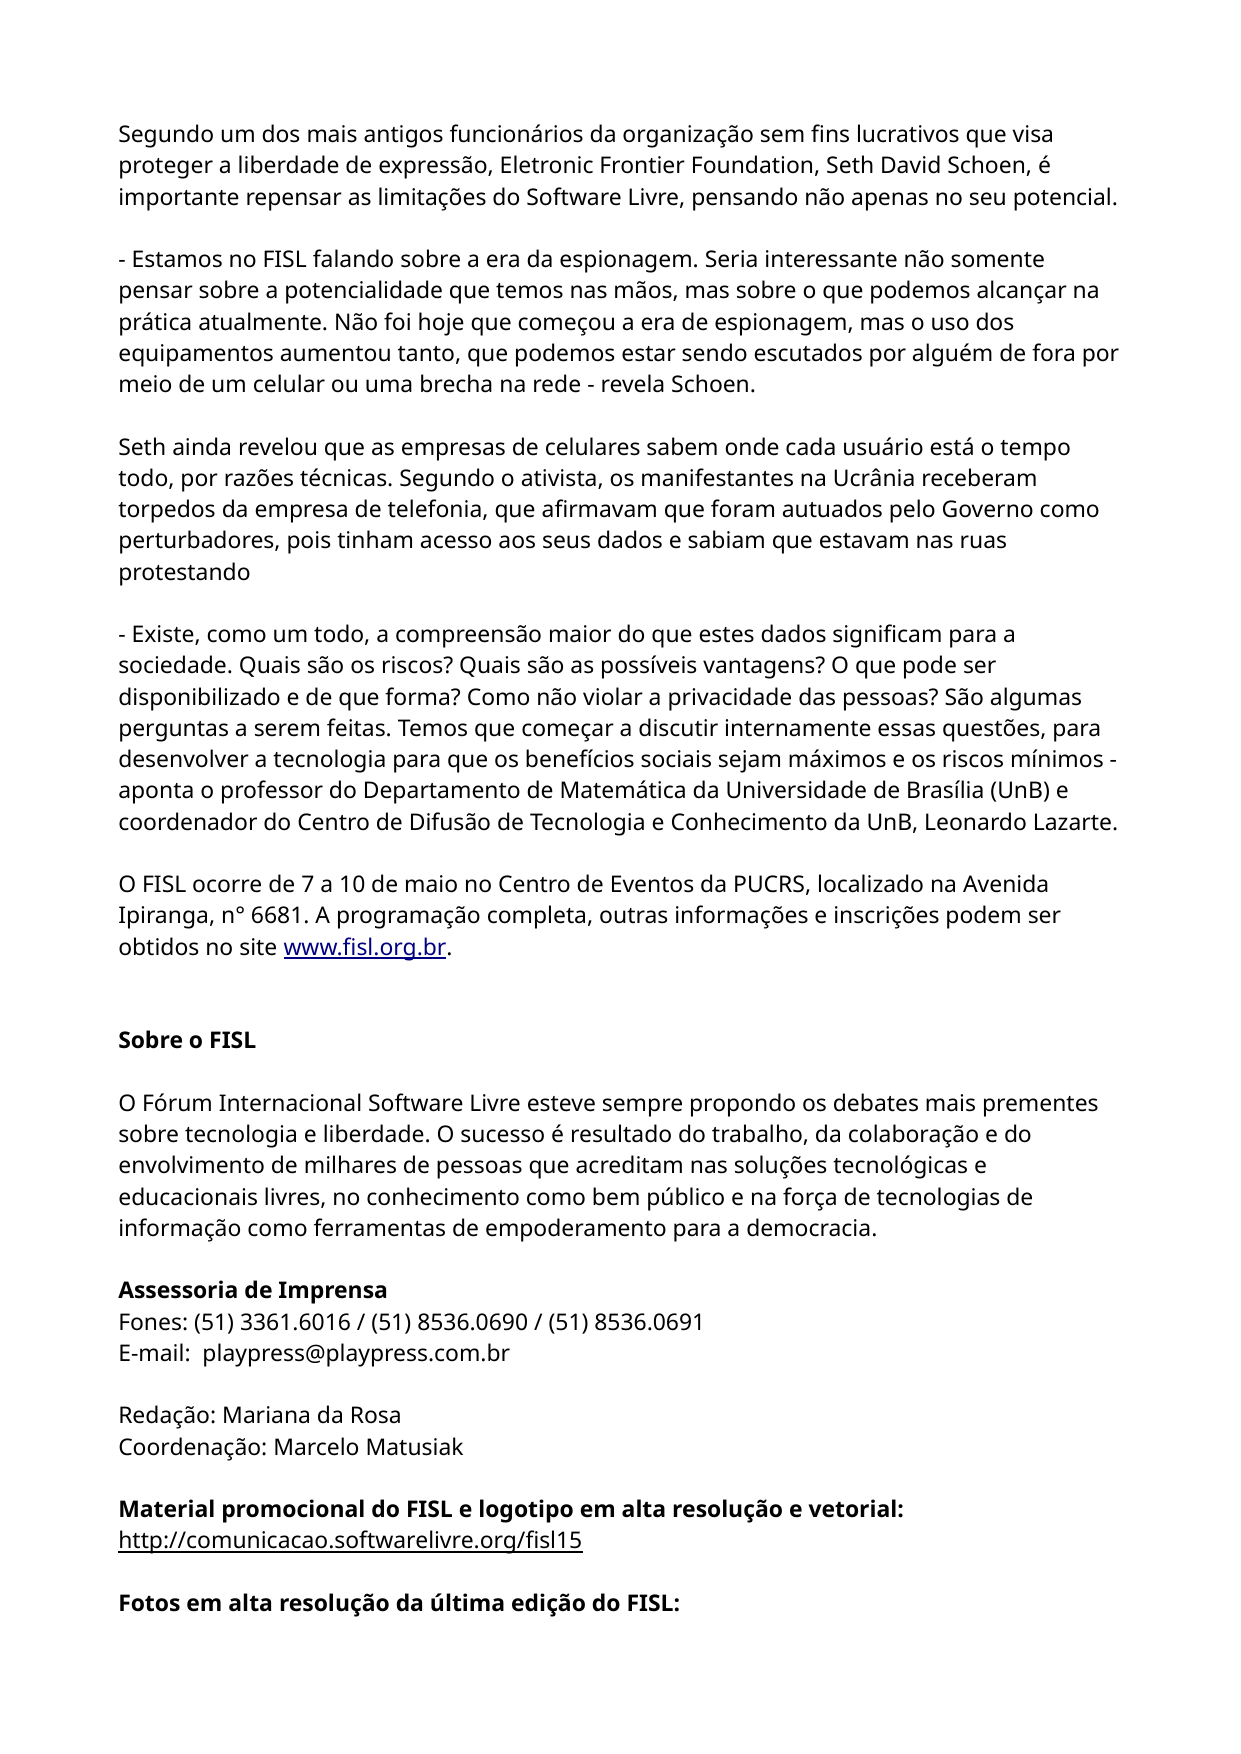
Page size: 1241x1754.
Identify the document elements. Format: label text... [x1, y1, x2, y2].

text E-mail: playpress@playpress.com.br [118, 1337, 1122, 1368]
text Redação: Mariana da Rosa [118, 1399, 1122, 1431]
text O FISL ocorre de 7 a 10 de maio no Centro de Eventos da PUCRS, localizado na Avenida Ipiranga, n° 6681. A programação completa, outras informações e inscrições podem ser obtidos no site www.fisl.org.br. [118, 868, 1122, 962]
text Material promocional do FISL e logotipo em alta resolução e vetorial: [118, 1493, 1122, 1524]
text Seth ainda revelou que as empresas de celulares sabem onde cada usuário está o tempo todo, por razões técnicas. Segundo o ativista, os manifestantes na Ucrânia receberam torpedos da empresa de telefonia, que afirmavam que foram autuados pelo Governo como perturbadores, pois tinham acesso aos seus dados e sabiam que estavam nas ruas protestando [118, 431, 1122, 587]
text - Existe, como um todo, a compreensão maior do que estes dados significam para a sociedade. Quais são os riscos? Quais são as possíveis vantagens? O que pode ser disponibilizado e de que forma? Como não violar a privacidade das pessoas? São algumas perguntas a serem feitas. Temos que começar a discutir internamente essas questões, para desenvolver a tecnologia para que os benefícios sociais sejam máximos e os riscos mínimos - aponta o professor do Departamento de Matemática da Universidade de Brasília (UnB) e coordenador do Centro de Difusão de Tecnologia e Conhecimento da UnB, Leonardo Lazarte. [118, 618, 1122, 837]
text Fotos em alta resolução da última edição do FISL: [118, 1587, 1122, 1618]
text http://comunicacao.softwarelivre.org/fisl15 [118, 1524, 1122, 1556]
text O Fórum Internacional Software Livre esteve sempre propondo os debates mais prementes sobre tecnologia e liberdade. O sucesso é resultado do trabalho, da colaboração e do envolvimento de milhares de pessoas que acreditam nas soluções tecnológicas e educacionais livres, no conhecimento como bem público e na força de tecnologias de informação como ferramentas de empoderamento para a democracia. [118, 1087, 1122, 1243]
text Segundo um dos mais antigos funcionários da organização sem fins lucrativos que visa proteger a liberdade de expressão, Eletronic Frontier Foundation, Seth David Schoen, é importante repensar as limitações do Software Livre, pensando não apenas no seu potencial. [118, 118, 1122, 212]
text - Estamos no FISL falando sobre a era da espionagem. Seria interessante não somente pensar sobre a potencialidade que temos nas mãos, mas sobre o que podemos alcançar na prática atualmente. Não foi hoje que começou a era de espionagem, mas o uso dos equipamentos aumentou tanto, que podemos estar sendo escutados por alguém de fora por meio de um celular ou uma brecha na rede - revela Schoen. [118, 243, 1122, 399]
text Sobre o FISL [118, 1024, 1122, 1056]
text Fones: (51) 3361.6016 / (51) 8536.0690 / (51) 8536.0691 [118, 1306, 1122, 1337]
text Assessoria de Imprensa [118, 1274, 1122, 1306]
text Coordenação: Marcelo Matusiak [118, 1431, 1122, 1462]
